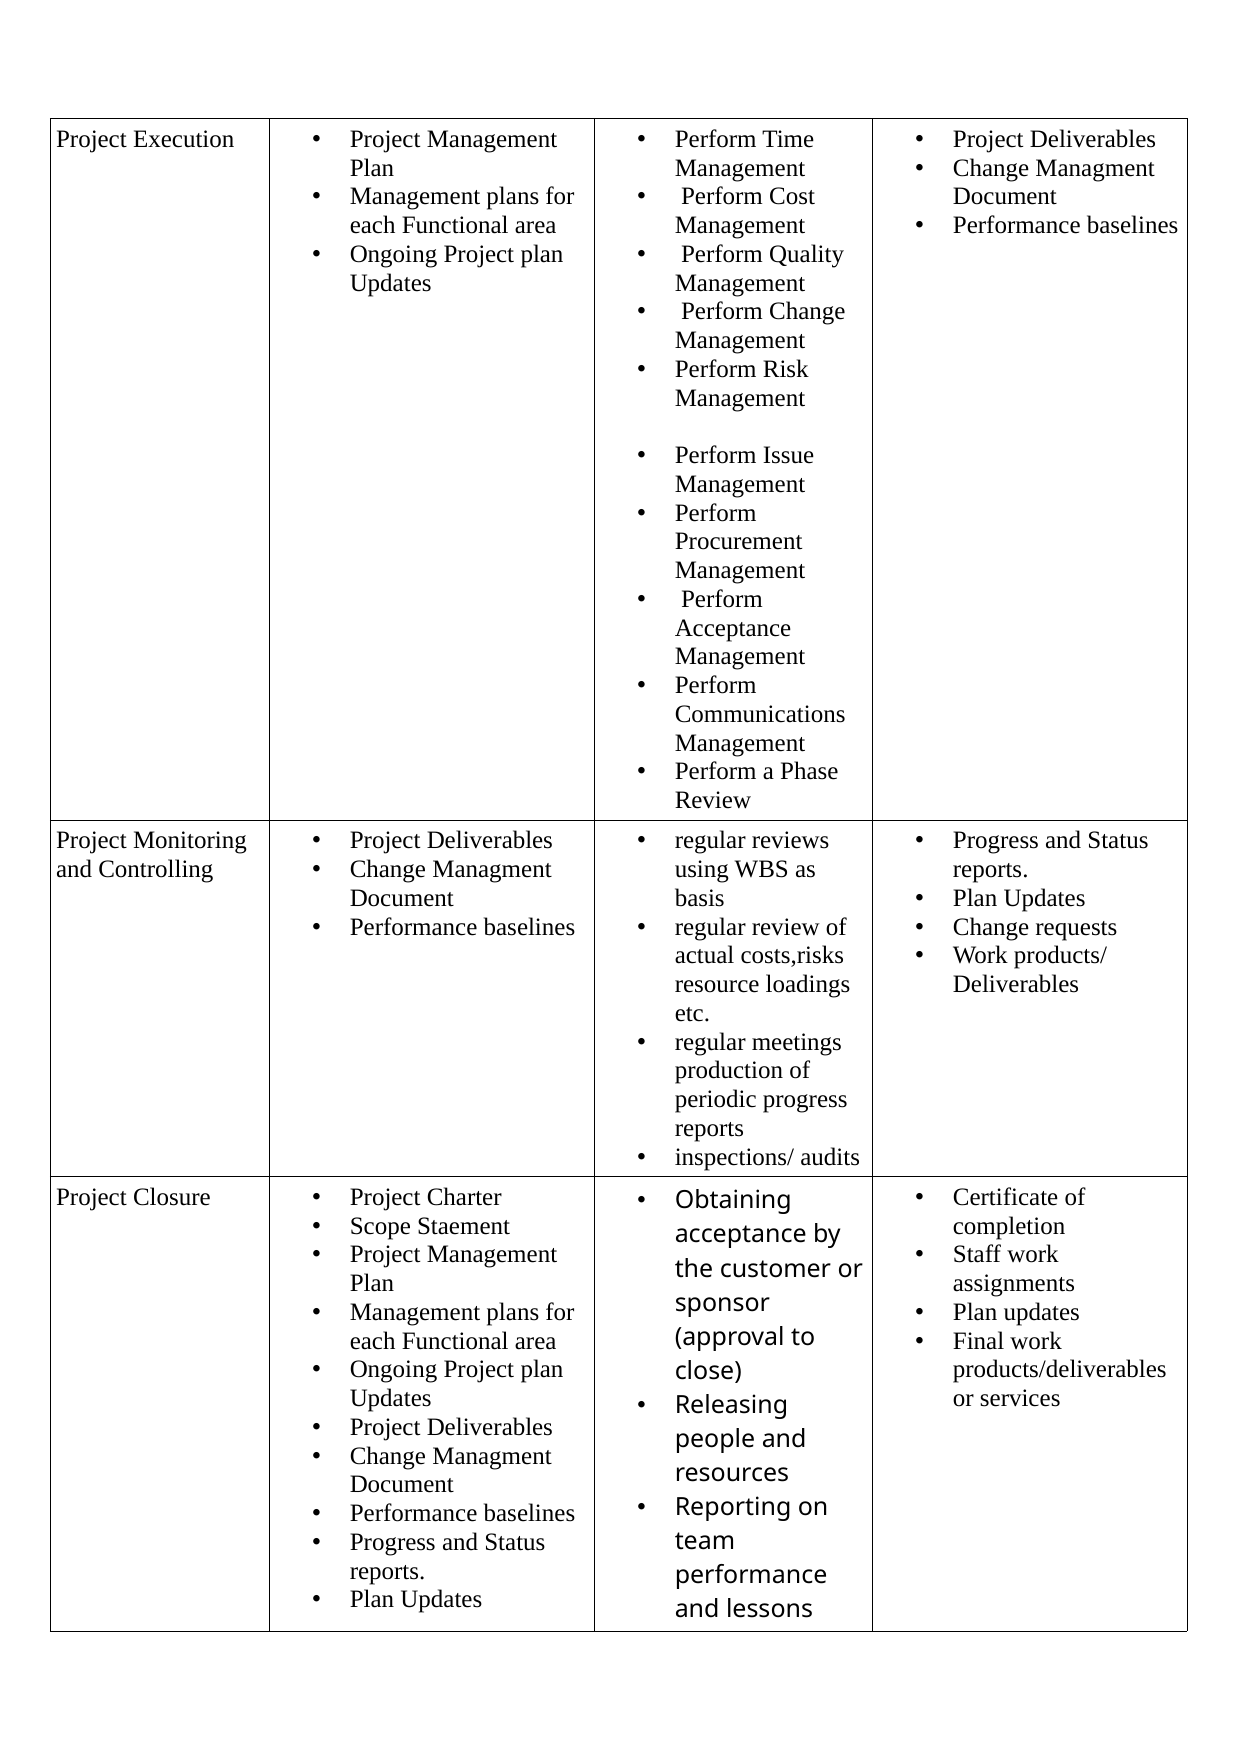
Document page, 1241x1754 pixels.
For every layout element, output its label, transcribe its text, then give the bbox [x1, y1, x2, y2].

table_cell Project Management Plan Management plans for each Functional area Ongoing Project plan Updates [270, 119, 594, 820]
table_cell Project Execution [51, 119, 269, 820]
table_cell Perform Time Management Perform Cost Management Perform Quality Management Perform Change Management Perform Risk Management Perform Issue Management Perform Procurement Management Perform Acceptance Management Perform Communications Management Perform a Phase Review [595, 119, 872, 820]
table_cell Project Deliverables Change Managment Document Performance baselines [873, 119, 1187, 820]
table_cell Project Monitoring and Controlling [51, 821, 269, 1176]
table_cell Project Closure [51, 1177, 269, 1631]
table_cell Progress and Status reports. Plan Updates Change requests Work products/ Deliverables [873, 821, 1187, 1176]
table_cell Obtaining acceptance by the customer or sponsor (approval to close) Releasing people and resources Reporting on team performance and lessons learned Updating or finalizing documents, project records, and results Finalizing procurements Performing quality assurance activities Storing or archiving information. [595, 1177, 872, 1631]
table_cell regular reviews using WBS as basis regular review of actual costs,risks resource loadings etc. regular meetings production of periodic progress reports inspections/ audits [595, 821, 872, 1176]
table_cell Certificate of completion Staff work assignments Plan updates Final work products/deliverables or services [873, 1177, 1187, 1631]
table_cell Project Deliverables Change Managment Document Performance baselines [270, 821, 594, 1176]
table_cell Project Charter Scope Staement Project Management Plan Management plans for each Functional area Ongoing Project plan Updates Project Deliverables Change Managment Document Performance baselines Progress and Status reports. Plan Updates Change requests Work products/ Deliverables [270, 1177, 594, 1631]
